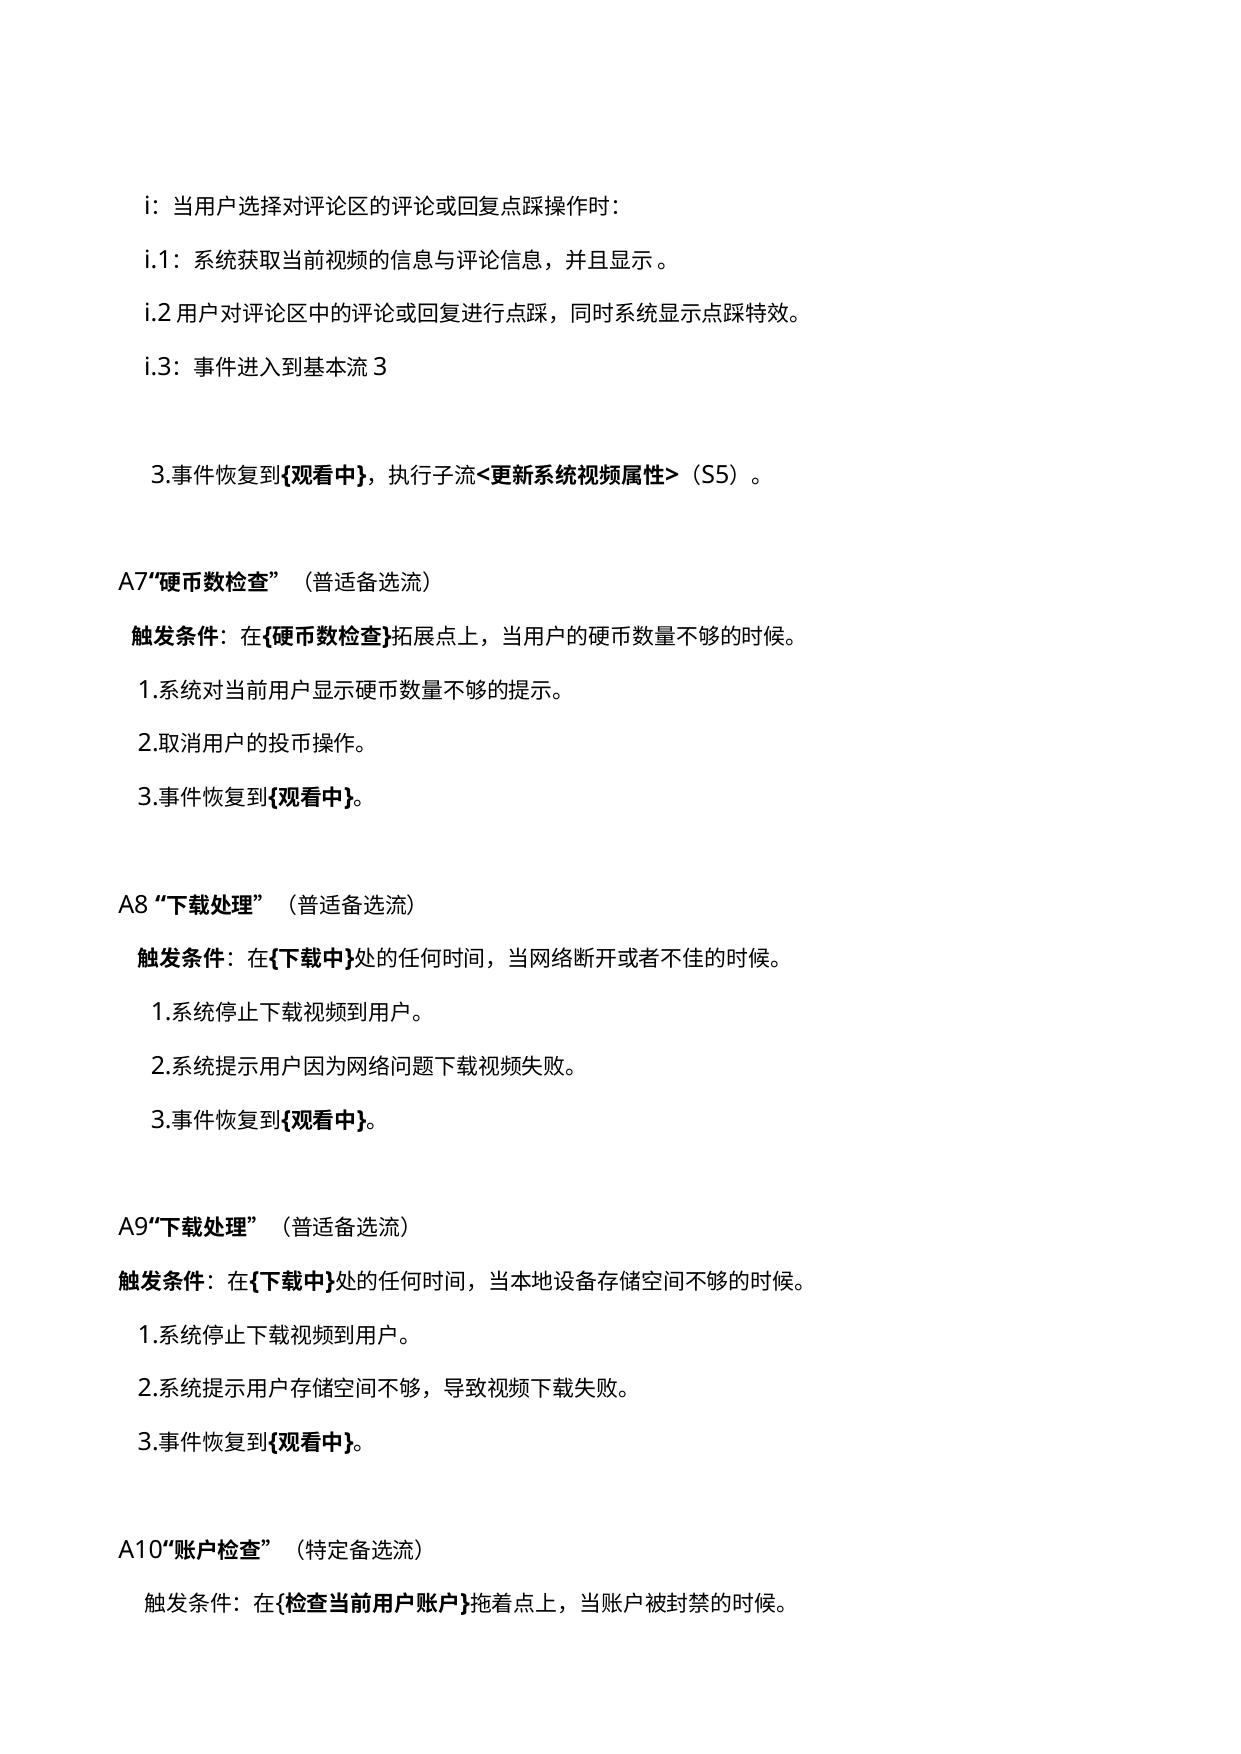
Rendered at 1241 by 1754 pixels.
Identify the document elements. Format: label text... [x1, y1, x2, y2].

text i：当用户选择对评论区的评论或回复点踩操作时： [118, 188, 1122, 222]
text 触发条件：在{硬币数检查}拓展点上，当用户的硬币数量不够的时候。 [118, 618, 1122, 652]
text 1.系统停止下载视频到用户。 [118, 994, 1122, 1028]
text 1.系统停止下载视频到用户。 [118, 1316, 1122, 1350]
text i.3：事件进入到基本流3 [118, 349, 1122, 383]
text 3.事件恢复到{观看中}。 [118, 1424, 1122, 1458]
text 触发条件：在{下载中}处的任何时间，当网络断开或者不佳的时候。 [118, 940, 1122, 974]
text A10“账户检查”（特定备选流） [118, 1531, 1122, 1565]
text 3.事件恢复到{观看中}。 [118, 1101, 1122, 1135]
text 1.系统对当前用户显示硬币数量不够的提示。 [118, 671, 1122, 705]
text A7“硬币数检查”（普适备选流） [118, 564, 1122, 598]
text 3.事件恢复到{观看中}。 [118, 779, 1122, 813]
text 触发条件：在{检查当前用户账户}拖着点上，当账户被封禁的时候。 [118, 1585, 1122, 1619]
text 2.系统提示用户因为网络问题下载视频失败。 [118, 1048, 1122, 1082]
text A8 “下载处理”（普适备选流） [118, 886, 1122, 920]
text i.2用户对评论区中的评论或回复进行点踩，同时系统显示点踩特效。 [118, 295, 1122, 329]
text 触发条件：在{下载中}处的任何时间，当本地设备存储空间不够的时候。 [118, 1263, 1122, 1297]
text 3.事件恢复到{观看中}，执行子流<更新系统视频属性>（S5）。 [118, 456, 1122, 490]
text 2.取消用户的投币操作。 [118, 725, 1122, 759]
text i.1：系统获取当前视频的信息与评论信息，并且显示 。 [118, 241, 1122, 275]
text 2.系统提示用户存储空间不够，导致视频下载失败。 [118, 1370, 1122, 1404]
text A9“下载处理”（普适备选流） [118, 1209, 1122, 1243]
